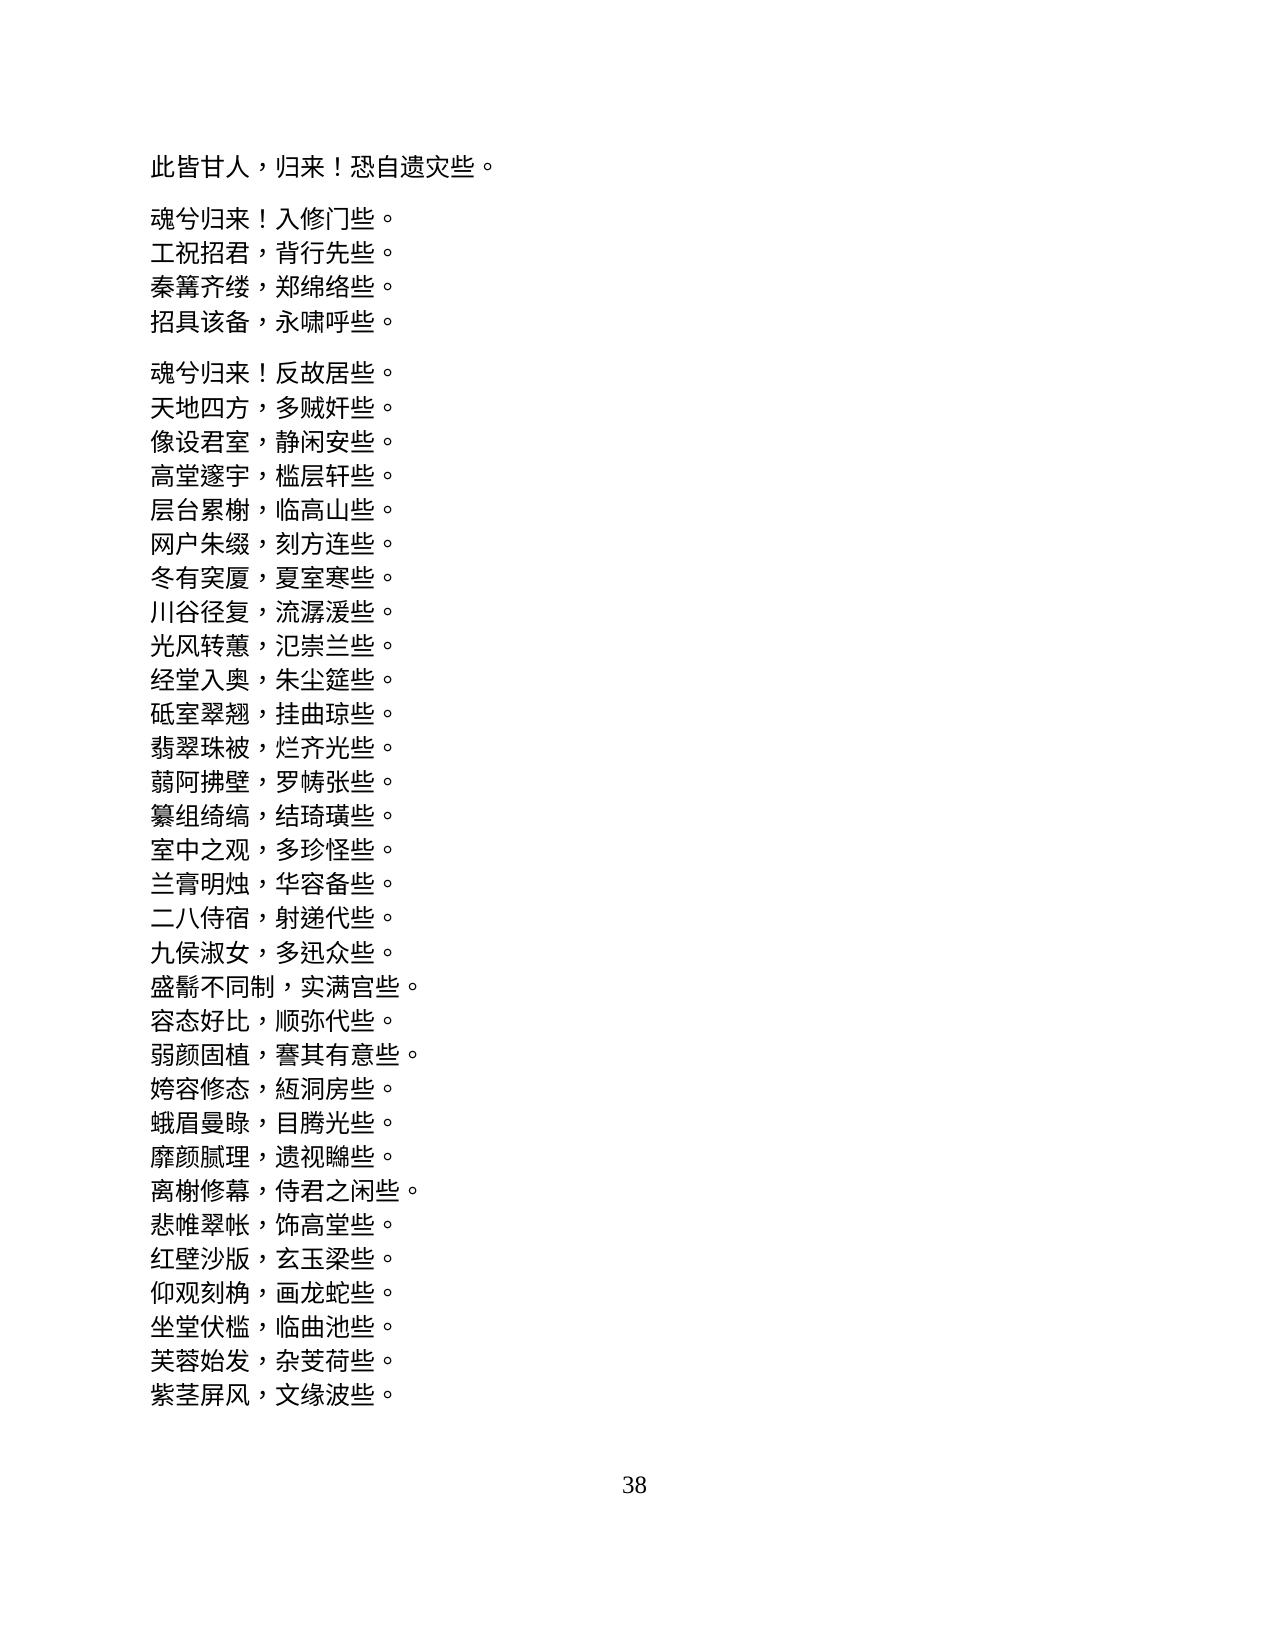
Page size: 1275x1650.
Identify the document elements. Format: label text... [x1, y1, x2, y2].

text 此皆甘人，归来！恐自遗灾些。 [150, 150, 1125, 184]
text 魂兮归来！反故居些。 天地四方，多贼奸些。 像设君室，静闲安些。 高堂邃宇，槛层轩些。 层台累榭，临高山些。 网户朱缀，刻方连些。 冬有穾厦，夏室寒些。 川谷径复，流潺湲些。 光风转蕙，氾崇兰些。 经堂入奥，朱尘筵些。 砥室翠翘，挂曲琼些。 翡翠珠被，烂齐光些。 蒻阿拂壁，罗帱张些。 纂组绮缟，结琦璜些。 室中之观，多珍怪些。 兰膏明烛，华容备些。 二八侍宿，射递代些。 九侯淑女，多迅众些。 盛鬋不同制，实满宫些。 容态好比，顺弥代些。 弱颜固植，謇其有意些。 姱容修态，絚洞房些。 蛾眉曼睩，目腾光些。 靡颜腻理，遗视矊些。 离榭修幕，侍君之闲些。 悲帷翠帐，饰高堂些。 红壁沙版，玄玉梁些。 仰观刻桷，画龙蛇些。 坐堂伏槛，临曲池些。 芙蓉始发，杂芰荷些。 紫茎屏风，文缘波些。 [150, 356, 1125, 1412]
text 魂兮归来！入修门些。 工祝招君，背行先些。 秦篝齐缕，郑绵络些。 招具该备，永啸呼些。 [150, 202, 1125, 338]
